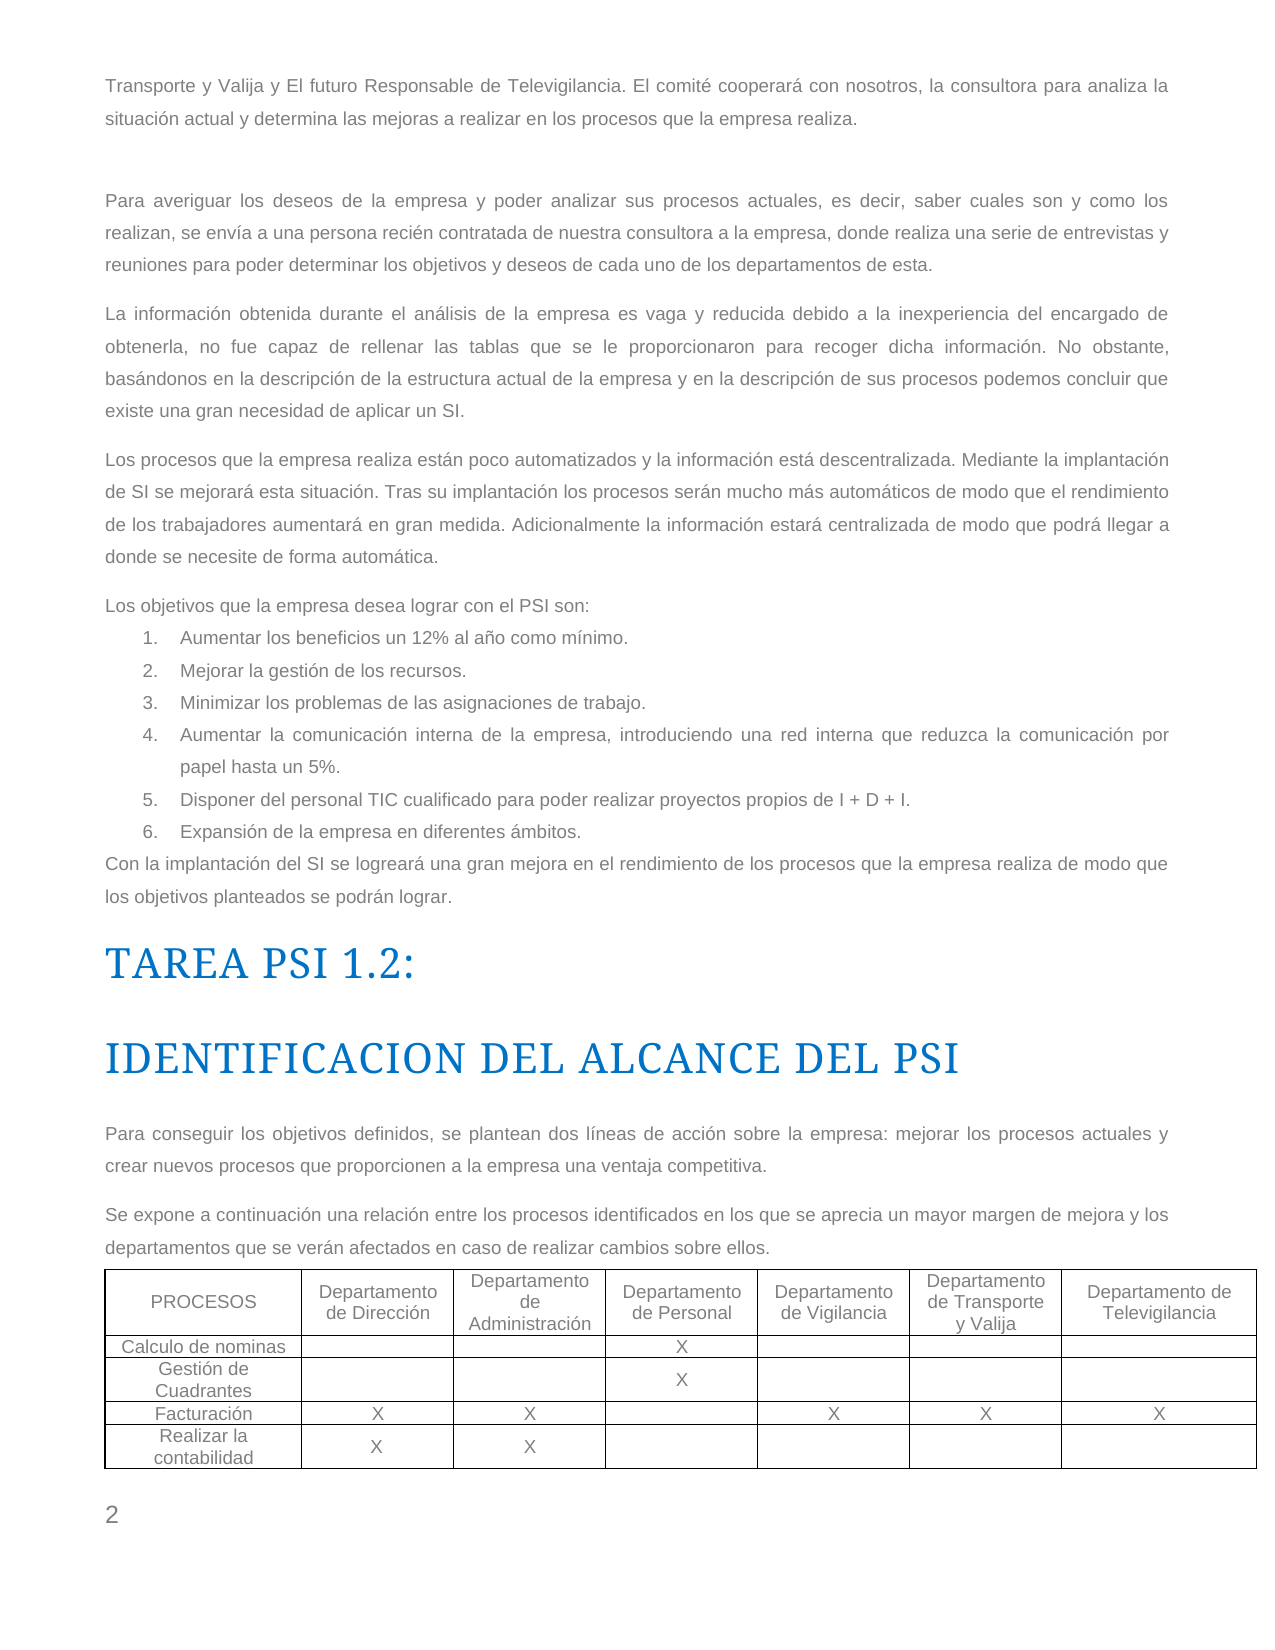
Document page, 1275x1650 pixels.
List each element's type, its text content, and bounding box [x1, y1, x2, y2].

table_cell [1062, 1358, 1256, 1401]
list Minimizar los problemas de las asignaciones de trabajo. [142, 692, 1170, 713]
list Aumentar los beneficios un 12% al año como mínimo. [142, 627, 1170, 649]
text Los objetivos que la empresa desea lograr con el PSI son: [105, 595, 1170, 616]
table_cell [910, 1336, 1061, 1357]
table_cell [302, 1358, 453, 1401]
table_header Departamento de Televigilancia [1062, 1270, 1256, 1334]
table_cell X [1062, 1402, 1256, 1424]
list Expansión de la empresa en diferentes ámbitos. [142, 821, 1170, 842]
table_cell Gestión de Cuadrantes [106, 1358, 301, 1401]
table_cell X [454, 1425, 605, 1468]
list Mejorar la gestión de los recursos. [142, 659, 1170, 681]
table_cell [910, 1425, 1061, 1468]
table_cell Realizar la contabilidad [106, 1425, 301, 1468]
table_cell [454, 1358, 605, 1401]
list Aumentar la comunicación interna de la empresa, introduciendo una red interna que reduzca la comunicación por papel hasta un 5%. [142, 724, 1170, 778]
table_header Departamento de Transporte y Valija [910, 1270, 1061, 1334]
subtitle IDENTIFICACION DEL ALCANCE DEL PSI [105, 1029, 1170, 1085]
table_cell Calculo de nominas [106, 1336, 301, 1357]
table_cell X [758, 1402, 909, 1424]
text La información obtenida durante el análisis de la empresa es vaga y reducida debido a la inexperiencia del encargado de obtenerla, no fue capaz de rellenar las tablas que se le proporcionaron para recoger dicha información. No obstante, basándonos en la descripción de la estructura actual de la empresa y en la descripción de sus procesos podemos concluir que existe una gran necesidad de aplicar un SI. [105, 303, 1170, 422]
table_cell X [606, 1336, 757, 1357]
table_cell X [606, 1358, 757, 1401]
table_cell X [302, 1402, 453, 1424]
table_cell [910, 1358, 1061, 1401]
list Disponer del personal TIC cualificado para poder realizar proyectos propios de I + D + I. [142, 788, 1170, 810]
subtitle Tarea PSI 1.2: [105, 934, 1170, 991]
table_cell X [302, 1425, 453, 1468]
table_cell [454, 1336, 605, 1357]
table_header Departamento de Administración [454, 1270, 605, 1334]
text Se expone a continuación una relación entre los procesos identificados en los que se aprecia un mayor margen de mejora y los departamentos que se verán afectados en caso de realizar cambios sobre ellos. [105, 1204, 1170, 1258]
table_cell [606, 1425, 757, 1468]
text Para averiguar los deseos de la empresa y poder analizar sus procesos actuales, es decir, saber cuales son y como los realizan, se envía a una persona recién contratada de nuestra consultora a la empresa, donde realiza una serie de entrevistas y reuniones para poder determinar los objetivos y deseos de cada uno de los departamentos de esta. [105, 189, 1170, 276]
table_header Departamento de Dirección [302, 1270, 453, 1334]
table_cell [758, 1358, 909, 1401]
text Para conseguir los objetivos definidos, se plantean dos líneas de acción sobre la empresa: mejorar los procesos actuales y crear nuevos procesos que proporcionen a la empresa una ventaja competitiva. [105, 1123, 1170, 1177]
text Los procesos que la empresa realiza están poco automatizados y la información está descentralizada. Mediante la implantación de SI se mejorará esta situación. Tras su implantación los procesos serán mucho más automáticos de modo que el rendimiento de los trabajadores aumentará en gran medida. Adicionalmente la información estará centralizada de modo que podrá llegar a donde se necesite de forma automática. [105, 449, 1170, 567]
list Con la implantación del SI se logreará una gran mejora en el rendimiento de los procesos que la empresa realiza de modo que los objetivos planteados se podrán lograr. [105, 853, 1170, 907]
table_header PROCESOS [106, 1270, 301, 1334]
table_cell [1062, 1425, 1256, 1468]
table_cell [758, 1425, 909, 1468]
text Transporte y Valija y El futuro Responsable de Televigilancia. El comité cooperará con nosotros, la consultora para analiza la situación actual y determina las mejoras a realizar en los procesos que la empresa realiza. [105, 75, 1170, 129]
table_cell X [910, 1402, 1061, 1424]
table_cell [302, 1336, 453, 1357]
table_cell [606, 1402, 757, 1424]
table_cell X [454, 1402, 605, 1424]
table_cell Facturación [106, 1402, 301, 1424]
table_cell [758, 1336, 909, 1357]
table_cell [1062, 1336, 1256, 1357]
table_header Departamento de Personal [606, 1270, 757, 1334]
table_header Departamento de Vigilancia [758, 1270, 909, 1334]
